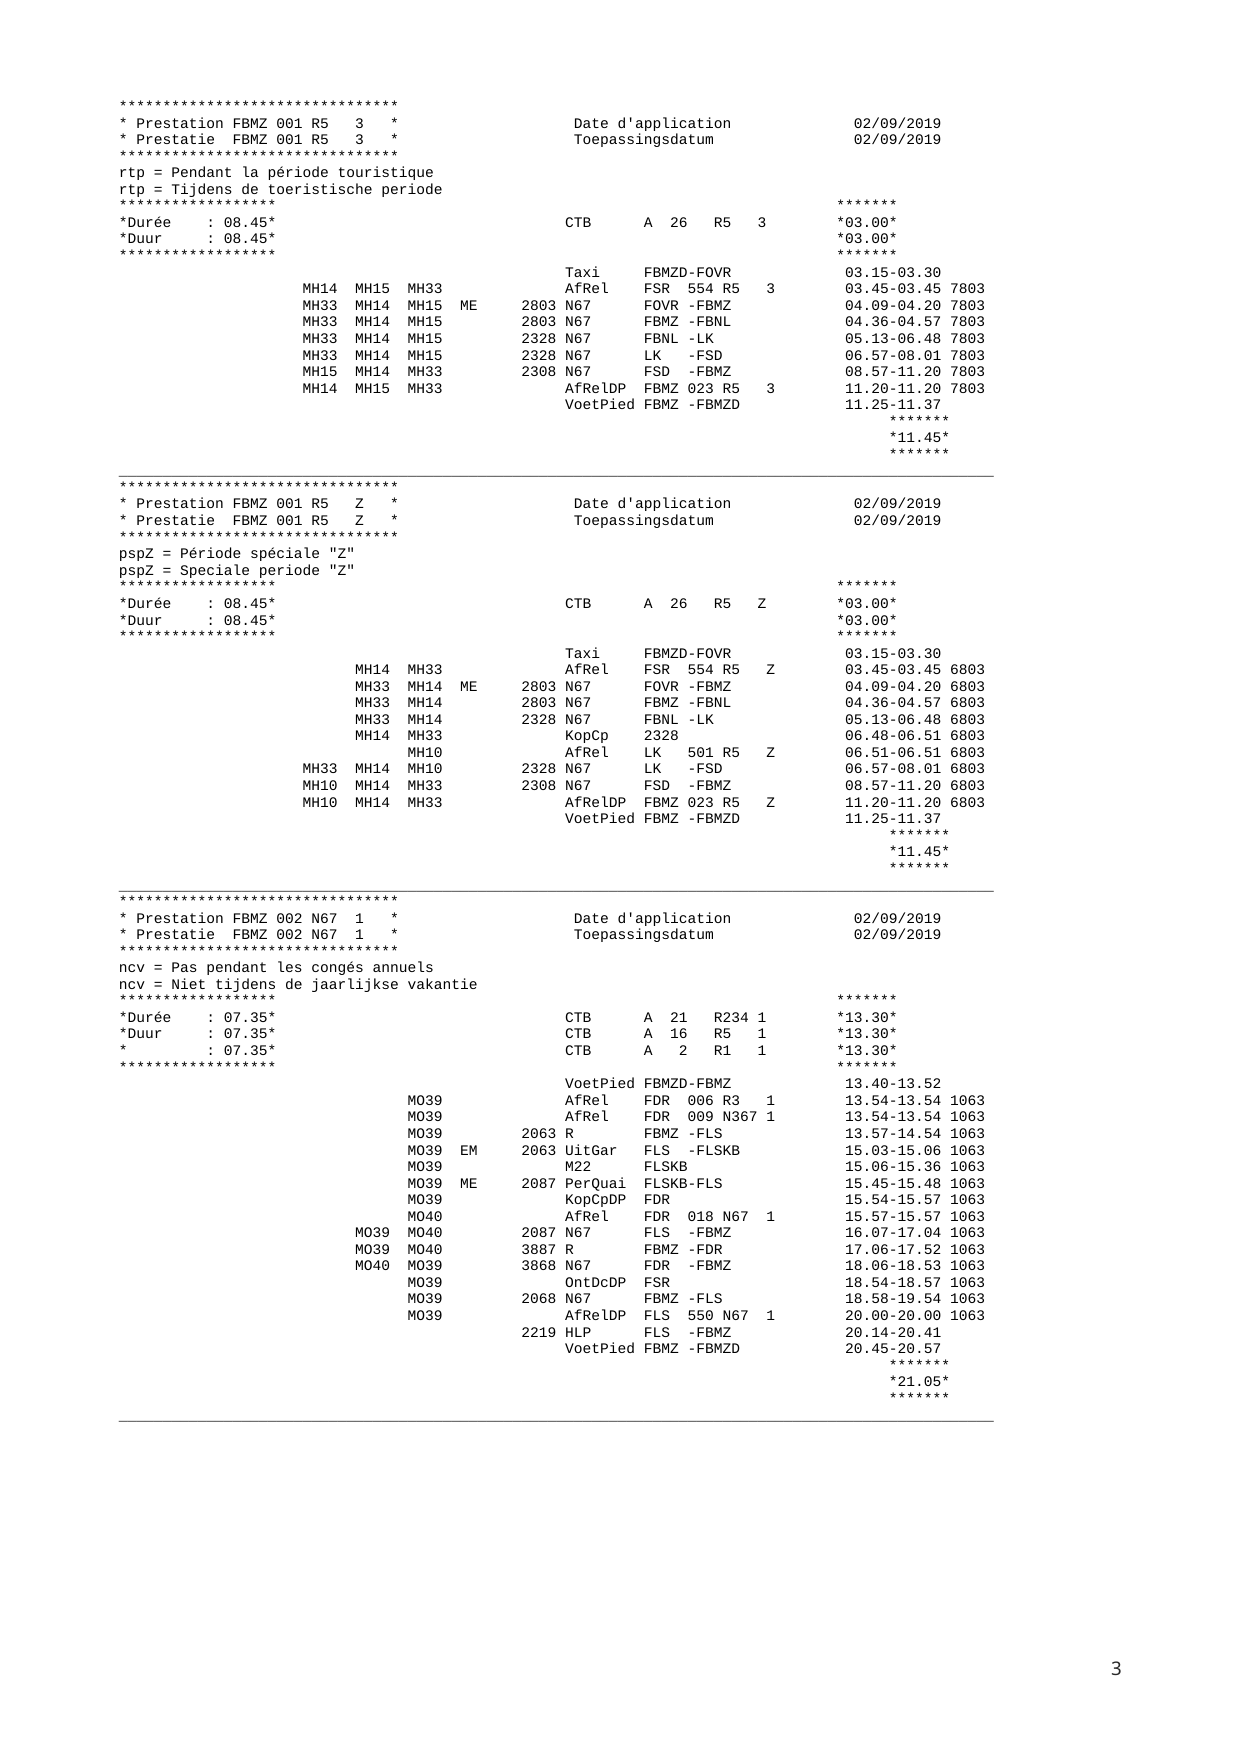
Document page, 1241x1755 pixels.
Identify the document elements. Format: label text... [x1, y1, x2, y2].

text ******************************** * Prestation FBMZ 001 R5 3 * Date d'application 02/09/2019 * Prestatie FBMZ 001 R5 3 * Toepassingsdatum 02/09/2019 ******************************** rtp = Pendant la période touristique rtp = Tijdens de toeristische periode ****************** ******* *Durée : 08.45* CTB A 26 R5 3 *03.00* *Duur : 08.45* *03.00* ****************** ******* Taxi FBMZD-FOVR 03.15-03.30 MH14 MH15 MH33 AfRel FSR 554 R5 3 03.45-03.45 7803 MH33 MH14 MH15 ME 2803 N67 FOVR -FBMZ 04.09-04.20 7803 MH33 MH14 MH15 2803 N67 FBMZ -FBNL 04.36-04.57 7803 MH33 MH14 MH15 2328 N67 FBNL -LK 05.13-06.48 7803 MH33 MH14 MH15 2328 N67 LK -FSD 06.57-08.01 7803 MH15 MH14 MH33 2308 N67 FSD -FBMZ 08.57-11.20 7803 MH14 MH15 MH33 AfRelDP FBMZ 023 R5 3 11.20-11.20 7803 VoetPied FBMZ -FBMZD 11.25-11.37 ******* *11.45* ******* ____________________________________________________________________________________________________ [119, 99, 1122, 480]
text ******************************** * Prestation FBMZ 001 R5 Z * Date d'application 02/09/2019 * Prestatie FBMZ 001 R5 Z * Toepassingsdatum 02/09/2019 ******************************** pspZ = Période spéciale "Z" pspZ = Speciale periode "Z" ****************** ******* *Durée : 08.45* CTB A 26 R5 Z *03.00* *Duur : 08.45* *03.00* ****************** ******* Taxi FBMZD-FOVR 03.15-03.30 MH14 MH33 AfRel FSR 554 R5 Z 03.45-03.45 6803 MH33 MH14 ME 2803 N67 FOVR -FBMZ 04.09-04.20 6803 MH33 MH14 2803 N67 FBMZ -FBNL 04.36-04.57 6803 MH33 MH14 2328 N67 FBNL -LK 05.13-06.48 6803 MH14 MH33 KopCp 2328 06.48-06.51 6803 MH10 AfRel LK 501 R5 Z 06.51-06.51 6803 MH33 MH14 MH10 2328 N67 LK -FSD 06.57-08.01 6803 MH10 MH14 MH33 2308 N67 FSD -FBMZ 08.57-11.20 6803 MH10 MH14 MH33 AfRelDP FBMZ 023 R5 Z 11.20-11.20 6803 VoetPied FBMZ -FBMZD 11.25-11.37 ******* *11.45* ******* ____________________________________________________________________________________________________ [119, 480, 1122, 894]
text ******************************** * Prestation FBMZ 002 N67 1 * Date d'application 02/09/2019 * Prestatie FBMZ 002 N67 1 * Toepassingsdatum 02/09/2019 ******************************** ncv = Pas pendant les congés annuels ncv = Niet tijdens de jaarlijkse vakantie ****************** ******* *Durée : 07.35* CTB A 21 R234 1 *13.30* *Duur : 07.35* CTB A 16 R5 1 *13.30* * : 07.35* CTB A 2 R1 1 *13.30* ****************** ******* VoetPied FBMZD-FBMZ 13.40-13.52 MO39 AfRel FDR 006 R3 1 13.54-13.54 1063 MO39 AfRel FDR 009 N367 1 13.54-13.54 1063 MO39 2063 R FBMZ -FLS 13.57-14.54 1063 MO39 EM 2063 UitGar FLS -FLSKB 15.03-15.06 1063 MO39 M22 FLSKB 15.06-15.36 1063 MO39 ME 2087 PerQuai FLSKB-FLS 15.45-15.48 1063 MO39 KopCpDP FDR 15.54-15.57 1063 MO40 AfRel FDR 018 N67 1 15.57-15.57 1063 MO39 MO40 2087 N67 FLS -FBMZ 16.07-17.04 1063 MO39 MO40 3887 R FBMZ -FDR 17.06-17.52 1063 MO40 MO39 3868 N67 FDR -FBMZ 18.06-18.53 1063 MO39 OntDcDP FSR 18.54-18.57 1063 MO39 2068 N67 FBMZ -FLS 18.58-19.54 1063 MO39 AfRelDP FLS 550 N67 1 20.00-20.00 1063 2219 HLP FLS -FBMZ 20.14-20.41 VoetPied FBMZ -FBMZD 20.45-20.57 ******* *21.05* ******* ____________________________________________________________________________________________________ [119, 894, 1122, 1424]
